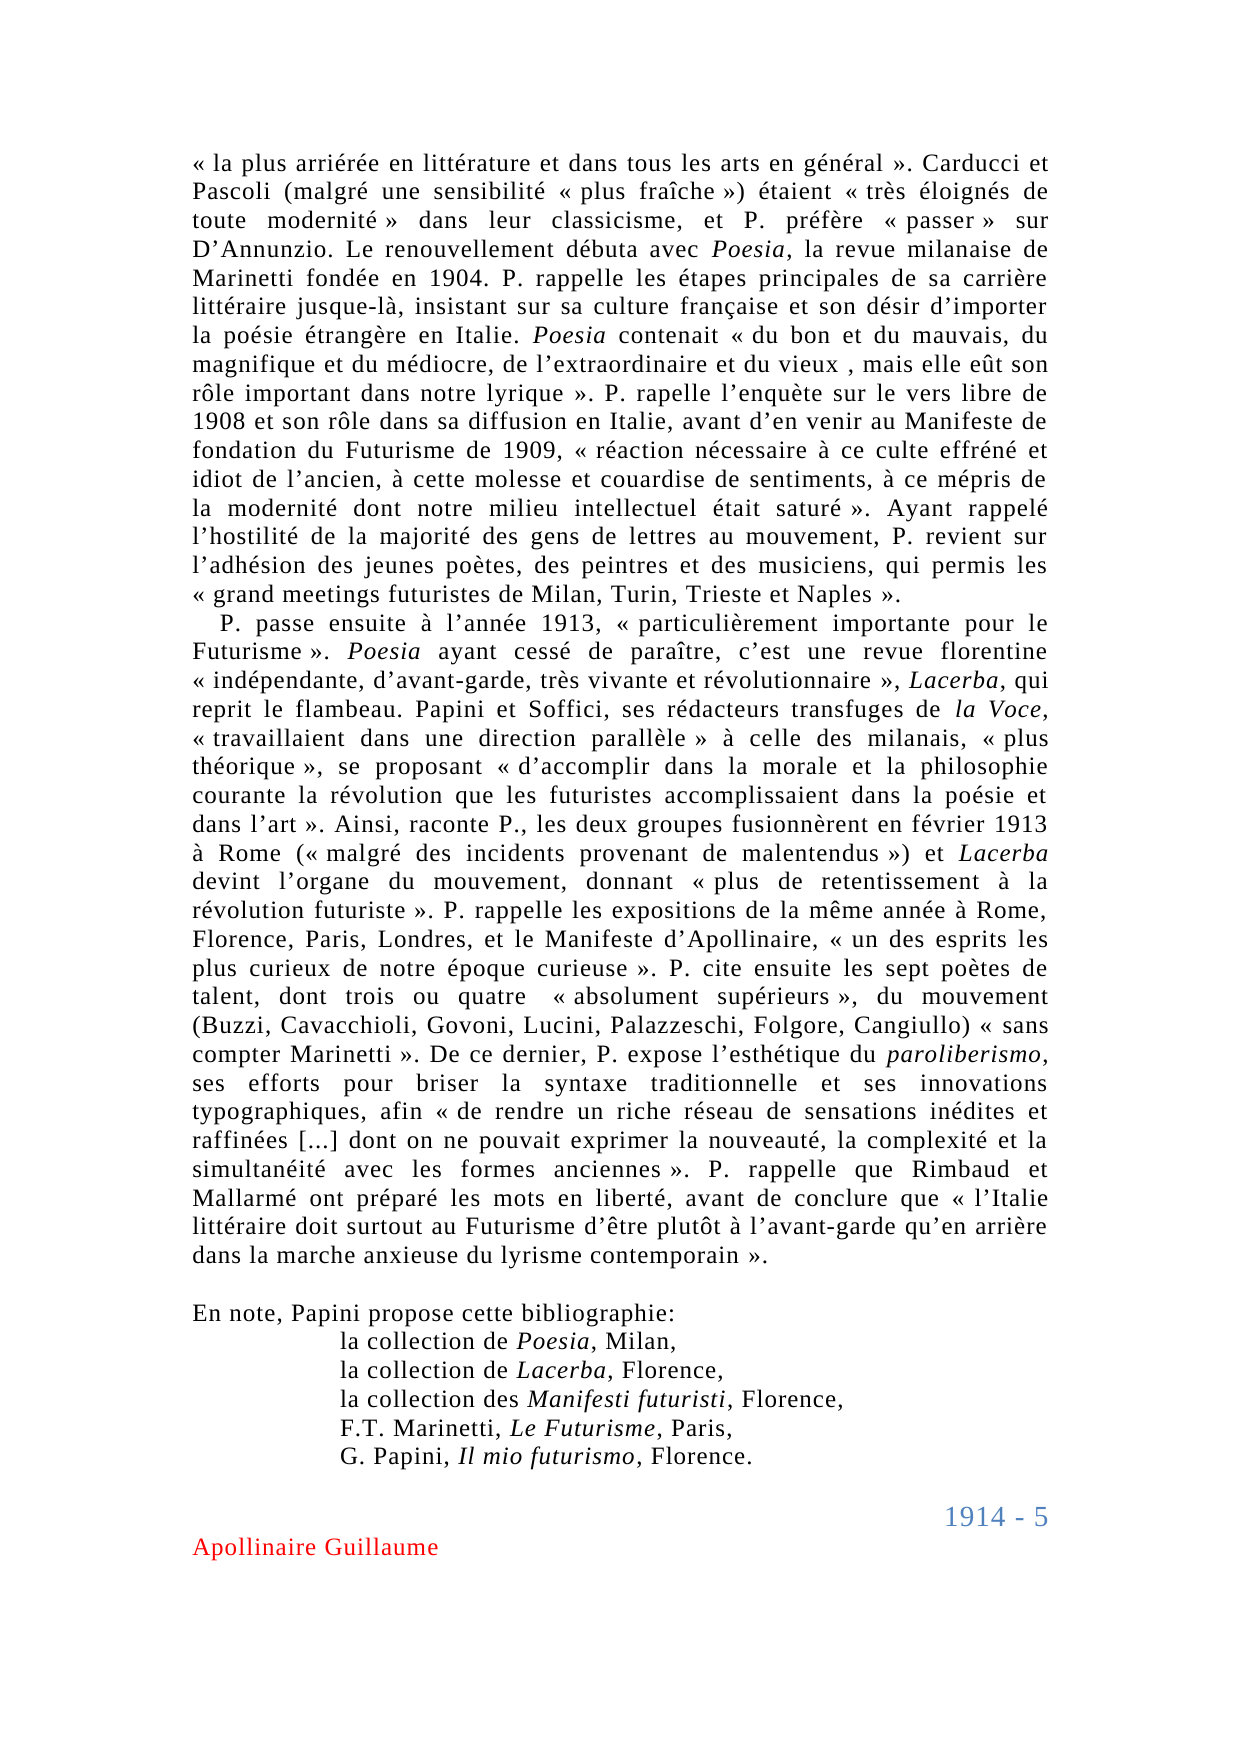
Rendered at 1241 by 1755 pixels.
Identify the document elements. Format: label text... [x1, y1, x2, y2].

text F.T. Marinetti, Le Futurisme, Paris, [192, 1413, 1048, 1441]
subtitle 1914 - 5 [192, 1499, 1048, 1532]
text Apollinaire Guillaume [192, 1532, 1048, 1561]
text G. Papini, Il mio futurismo, Florence. [192, 1441, 1048, 1470]
text En note, Papini propose cette bibliographie: [192, 1298, 1048, 1326]
text la collection de Poesia, Milan, [192, 1326, 1048, 1355]
text « la plus arriérée en littérature et dans tous les arts en général ». Carducci et Pascoli (malgré une sensibilité « plus fraîche ») étaient « très éloignés de toute modernité » dans leur classicisme, et P. préfère « passer » sur D’Annunzio. Le renouvellement débuta avec Poesia, la revue milanaise de Marinetti fondée en 1904. P. rappelle les étapes principales de sa carrière littéraire jusque-là, insistant sur sa culture française et son désir d’importer la poésie étrangère en Italie. Poesia contenait « du bon et du mauvais, du magnifique et du médiocre, de l’extraordinaire et du vieux , mais elle eût son rôle important dans notre lyrique ». P. rapelle l’enquète sur le vers libre de 1908 et son rôle dans sa diffusion en Italie, avant d’en venir au Manifeste de fondation du Futurisme de 1909, « réaction nécessaire à ce culte effréné et idiot de l’ancien, à cette molesse et couardise de sentiments, à ce mépris de la modernité dont notre milieu intellectuel était saturé ». Ayant rappelé l’hostilité de la majorité des gens de lettres au mouvement, P. revient sur l’adhésion des jeunes poètes, des peintres et des musiciens, qui permis les « grand meetings futuristes de Milan, Turin, Trieste et Naples ». [192, 148, 1048, 608]
text la collection de Lacerba, Florence, [192, 1355, 1048, 1384]
text la collection des Manifesti futuristi, Florence, [192, 1384, 1048, 1413]
text P. passe ensuite à l’année 1913, « particulièrement importante pour le Futurisme ». Poesia ayant cessé de paraître, c’est une revue florentine « indépendante, d’avant-garde, très vivante et révolutionnaire », Lacerba, qui reprit le flambeau. Papini et Soffici, ses rédacteurs transfuges de la Voce, « travaillaient dans une direction parallèle » à celle des milanais, « plus théorique », se proposant « d’accomplir dans la morale et la philosophie courante la révolution que les futuristes accomplissaient dans la poésie et dans l’art ». Ainsi, raconte P., les deux groupes fusionnèrent en février 1913 à Rome (« malgré des incidents provenant de malentendus ») et Lacerba devint l’organe du mouvement, donnant « plus de retentissement à la révolution futuriste ». P. rappelle les expositions de la même année à Rome, Florence, Paris, Londres, et le Manifeste d’Apollinaire, « un des esprits les plus curieux de notre époque curieuse ». P. cite ensuite les sept poètes de talent, dont trois ou quatre « absolument supérieurs », du mouvement (Buzzi, Cavacchioli, Govoni, Lucini, Palazzeschi, Folgore, Cangiullo) « sans compter Marinetti ». De ce dernier, P. expose l’esthétique du paroliberismo, ses efforts pour briser la syntaxe traditionnelle et ses innovations typographiques, afin « de rendre un riche réseau de sensations inédites et raffinées [...] dont on ne pouvait exprimer la nouveauté, la complexité et la simultanéité avec les formes anciennes ». P. rappelle que Rimbaud et Mallarmé ont préparé les mots en liberté, avant de conclure que « l’Italie littéraire doit surtout au Futurisme d’être plutôt à l’avant-garde qu’en arrière dans la marche anxieuse du lyrisme contemporain ». [192, 608, 1048, 1269]
